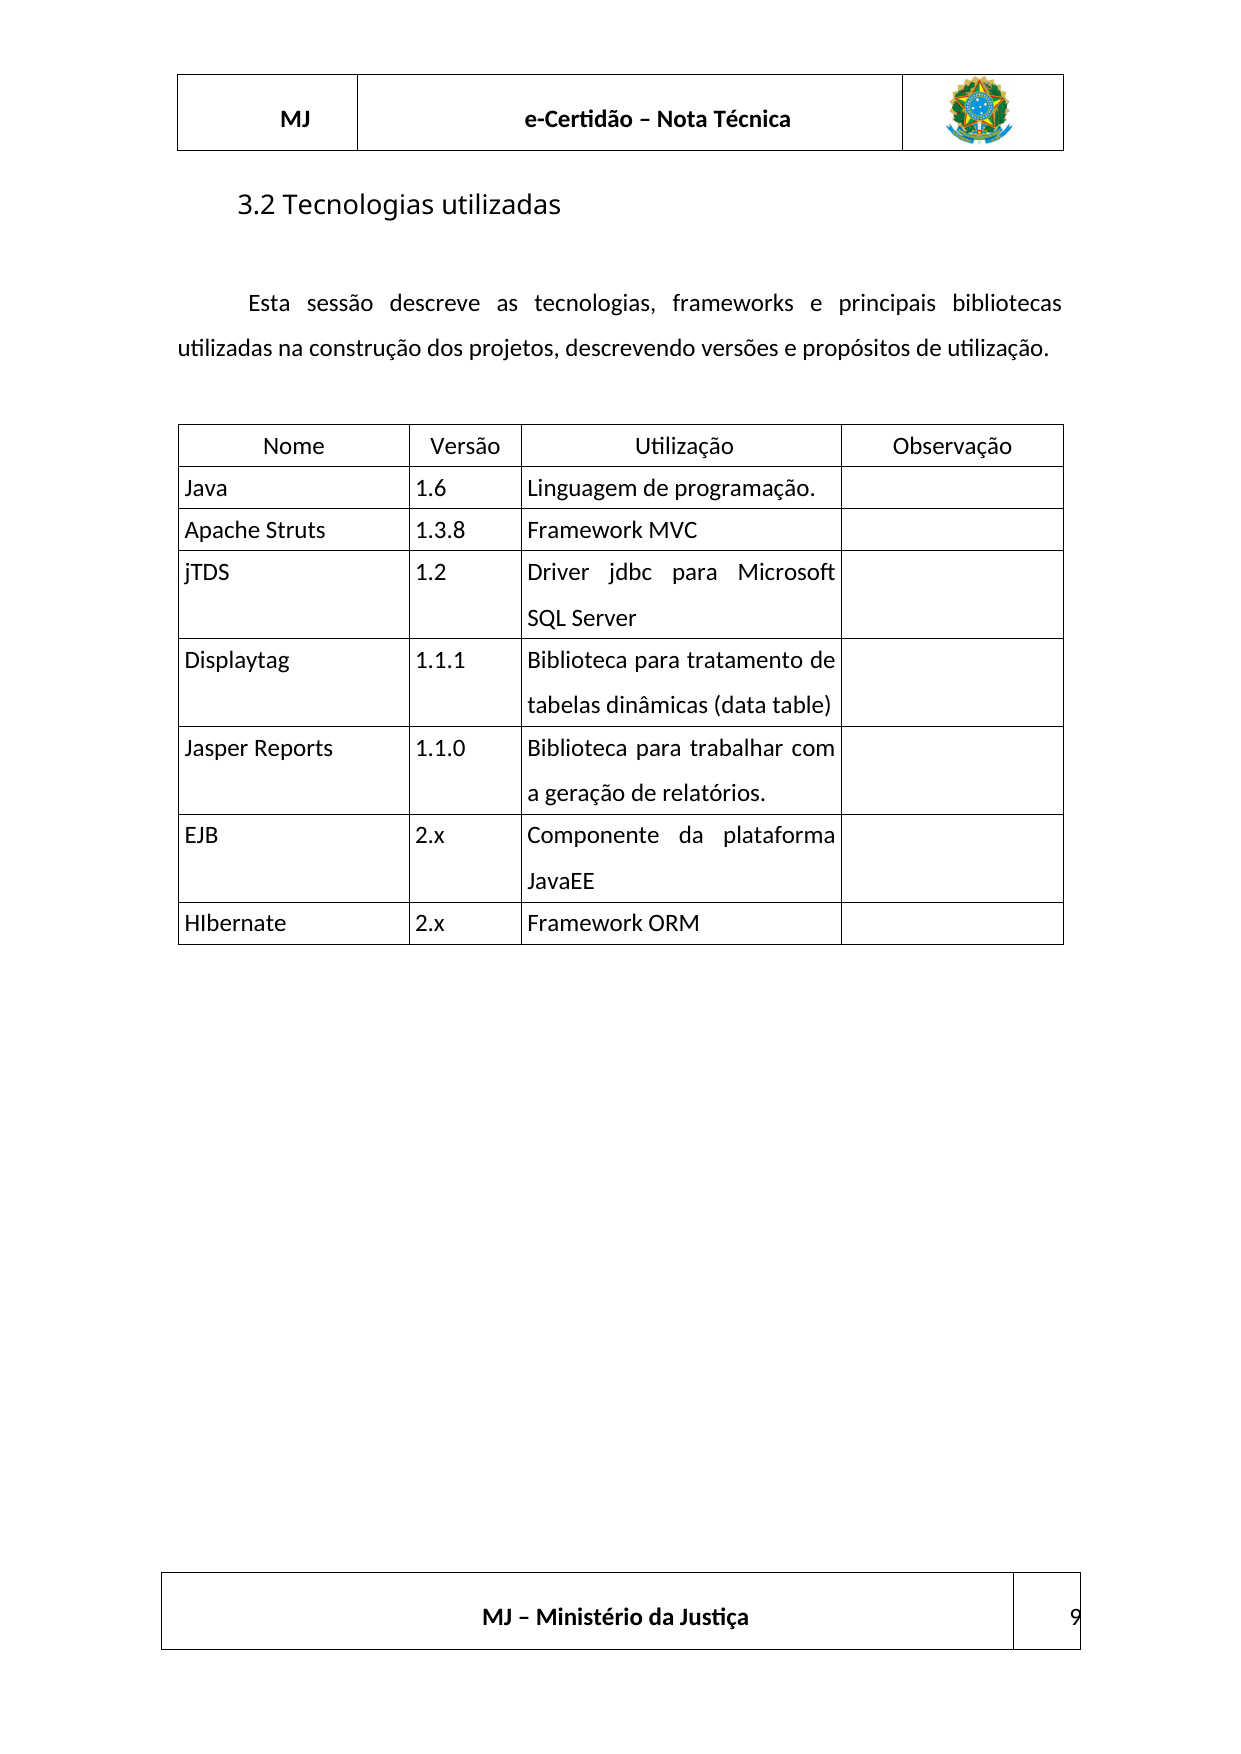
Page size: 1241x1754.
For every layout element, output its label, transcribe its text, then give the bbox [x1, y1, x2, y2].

table_cell 1.6 [410, 467, 521, 508]
table_cell EJB [179, 815, 409, 902]
table_cell 2.x [410, 815, 521, 902]
table_cell 2.x [410, 903, 521, 944]
table_cell Apache Struts [179, 509, 409, 550]
table_header Versão [410, 425, 521, 466]
table_cell Driver jdbc para Microsoft SQL Server [522, 551, 841, 638]
table_cell Linguagem de programação. [522, 467, 841, 508]
table_cell Framework MVC [522, 509, 841, 550]
table_cell 1.1.1 [410, 639, 521, 726]
table_cell [842, 551, 1063, 638]
table_cell [842, 467, 1063, 508]
table_cell 1.1.0 [410, 727, 521, 814]
table_cell [842, 727, 1063, 814]
table_cell 1.3.8 [410, 509, 521, 550]
subtitle 3.2 Tecnologias utilizadas [561, 186, 1063, 223]
table_header Utilização [522, 425, 841, 466]
table_cell Java [179, 467, 409, 508]
text Esta sessão descreve as tecnologias, frameworks e principais bibliotecas utilizadas na construção dos projetos, descrevendo versões e propósitos de utilização. [177, 287, 1063, 363]
table_cell Jasper Reports [179, 727, 409, 814]
table_cell HIbernate [179, 903, 409, 944]
table_cell Biblioteca para trabalhar com a geração de relatórios. [522, 727, 841, 814]
table_cell Componente da plataforma JavaEE [522, 815, 841, 902]
table_header Observação [842, 425, 1063, 466]
table_cell Displaytag [179, 639, 409, 726]
table_cell 1.2 [410, 551, 521, 638]
table_cell [842, 815, 1063, 902]
table_cell Framework ORM [522, 903, 841, 944]
table_cell jTDS [179, 551, 409, 638]
table_cell [842, 903, 1063, 944]
table_cell Biblioteca para tratamento de tabelas dinâmicas (data table) [522, 639, 841, 726]
picture [944, 75, 1020, 149]
table_header Nome [179, 425, 409, 466]
table_cell [842, 639, 1063, 726]
table_cell [842, 509, 1063, 550]
subtitle 3.2 Tecnologias utilizadas [177, 186, 237, 223]
